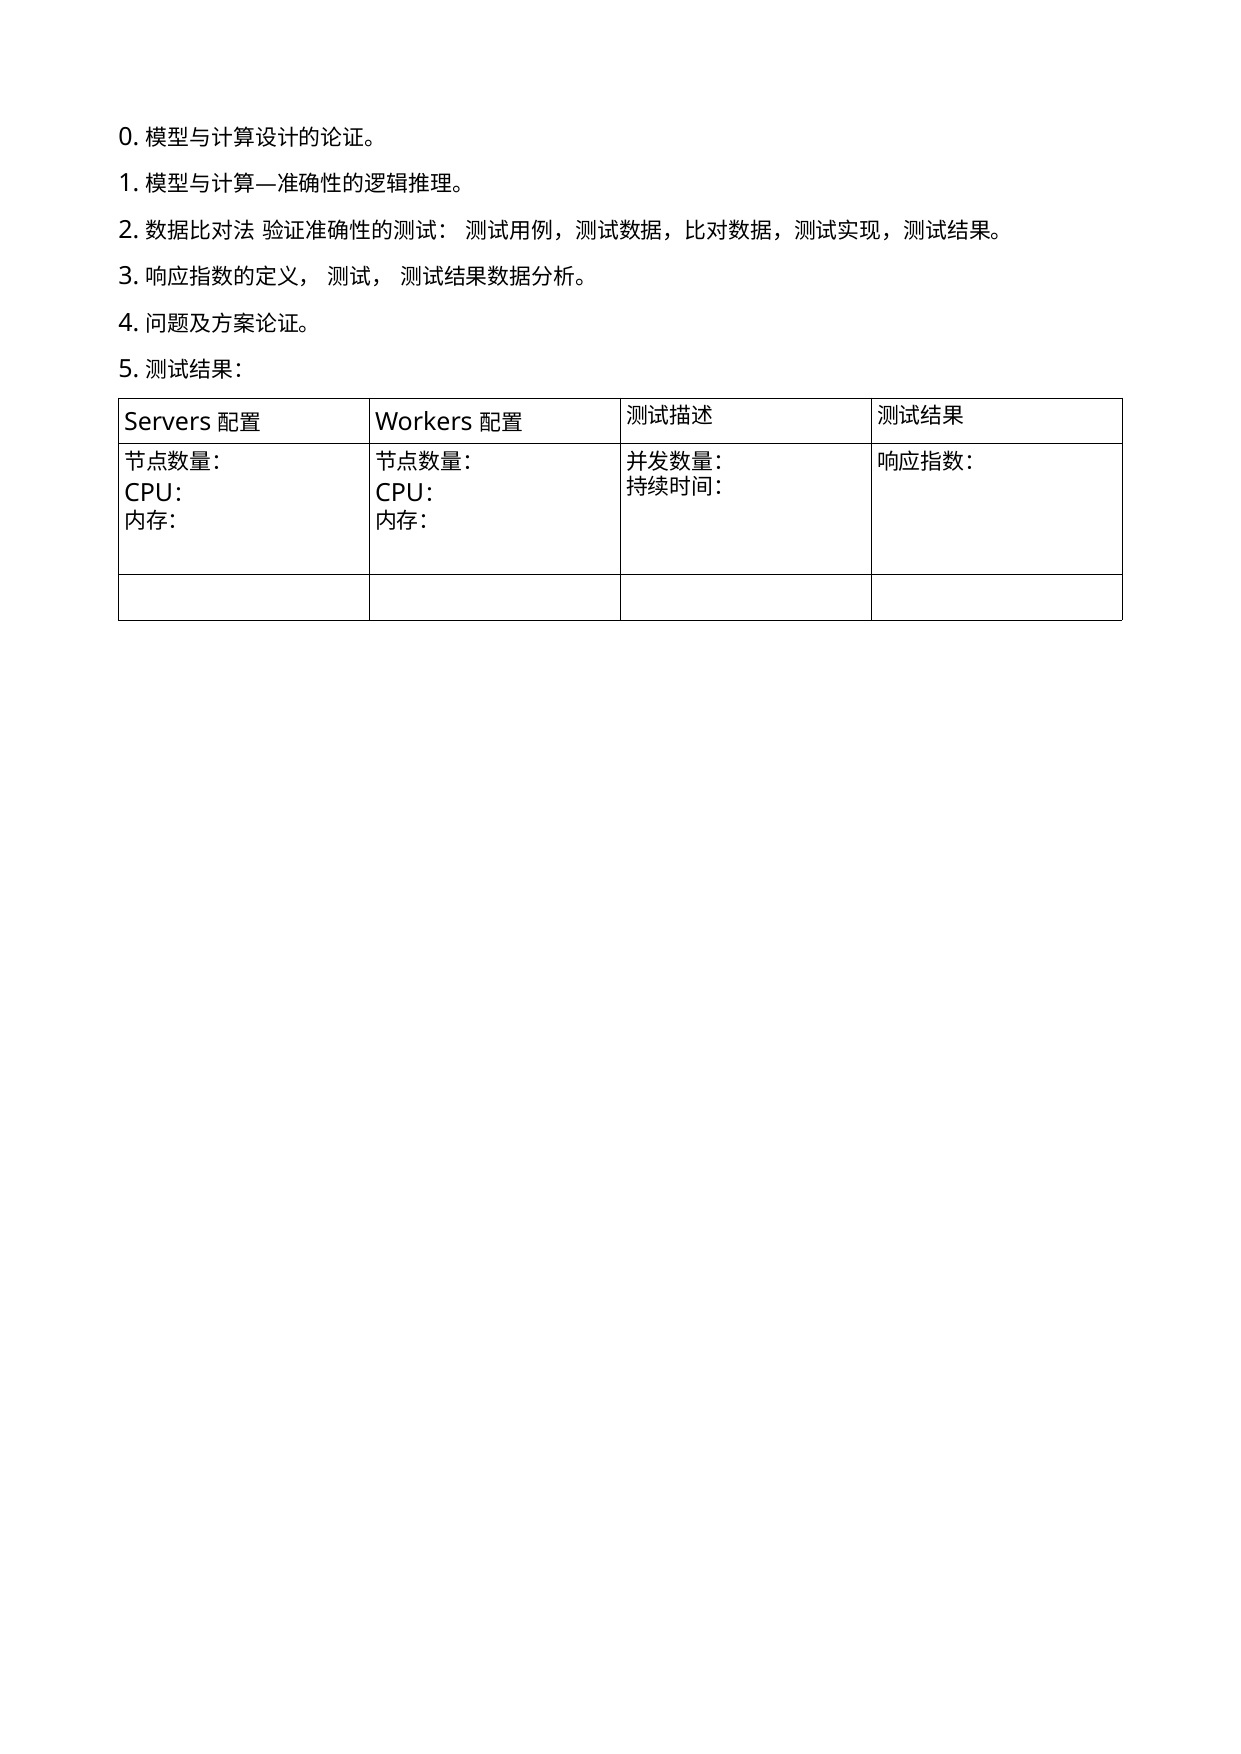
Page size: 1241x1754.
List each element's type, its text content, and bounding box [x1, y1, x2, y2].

text 1. 模型与计算—准确性的逻辑推理。 [118, 165, 1122, 199]
text 0. 模型与计算设计的论证。 [118, 118, 1122, 152]
table_cell [872, 575, 1122, 619]
table_cell 节点数量： CPU： 内存： [119, 444, 369, 574]
text 4. 问题及方案论证。 [118, 304, 1122, 338]
table_header Workers 配置 [370, 399, 620, 443]
table_header 测试结果 [872, 399, 1122, 443]
table_cell [621, 575, 871, 619]
table_cell [119, 575, 369, 619]
table_cell [370, 575, 620, 619]
table_cell 节点数量： CPU： 内存： [370, 444, 620, 574]
text 3. 响应指数的定义， 测试， 测试结果数据分析。 [118, 258, 1122, 292]
table_header 测试描述 [621, 399, 871, 443]
table_cell 并发数量： 持续时间： [621, 444, 871, 574]
text 5. 测试结果： [118, 351, 1122, 385]
table_header Servers 配置 [119, 399, 369, 443]
table_cell 响应指数： [872, 444, 1122, 574]
text 2. 数据比对法 验证准确性的测试： 测试用例，测试数据，比对数据，测试实现，测试结果。 [118, 211, 1122, 245]
